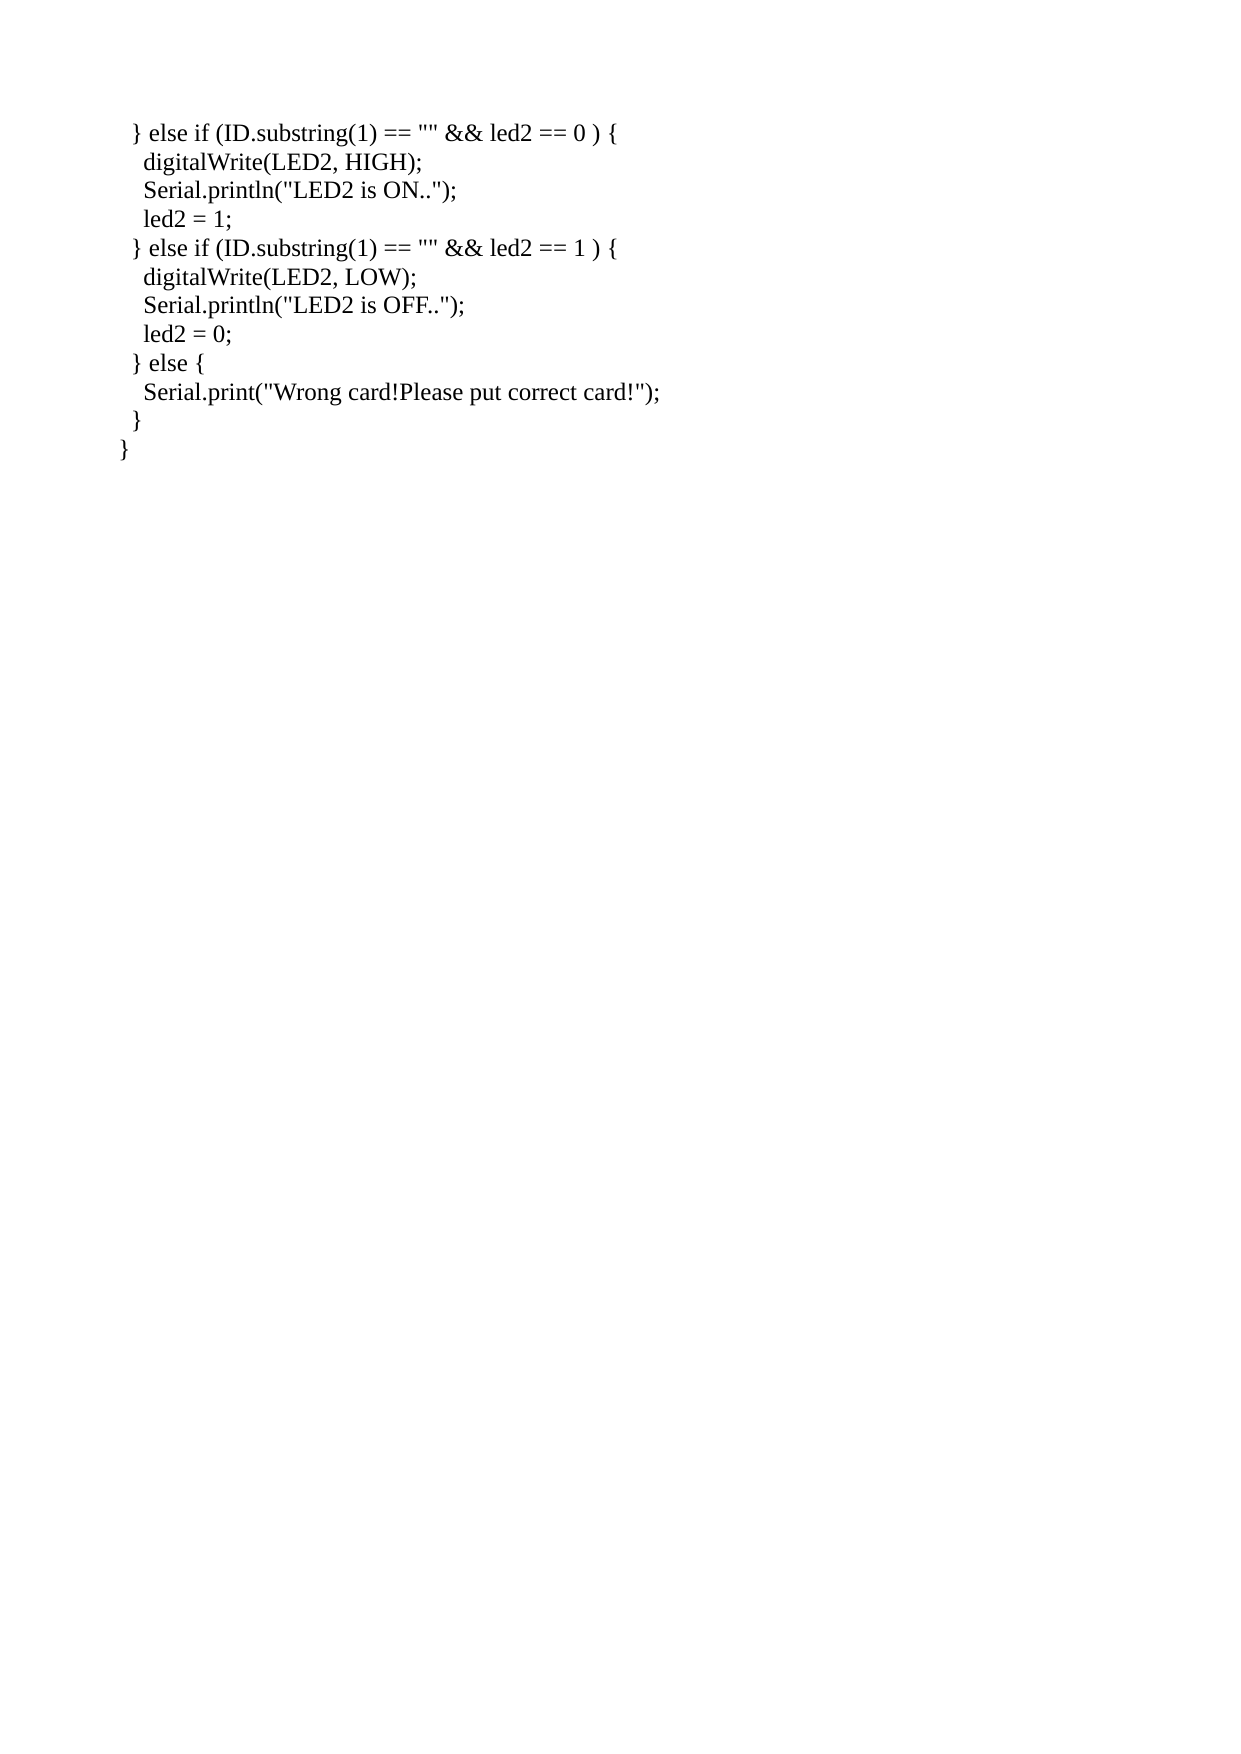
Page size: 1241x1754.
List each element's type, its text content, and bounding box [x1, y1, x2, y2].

text } [118, 434, 1122, 463]
text Serial.println("LED2 is OFF.."); [118, 291, 1122, 319]
text led2 = 1; [118, 204, 1122, 233]
text } else if (ID.substring(1) == "" && led2 == 0 ) { [118, 118, 1122, 147]
text } else if (ID.substring(1) == "" && led2 == 1 ) { [118, 233, 1122, 262]
text Serial.println("LED2 is ON.."); [118, 176, 1122, 204]
text } else { [118, 348, 1122, 377]
text Serial.print("Wrong card!Please put correct card!"); [118, 377, 1122, 406]
text led2 = 0; [118, 319, 1122, 348]
text } [118, 406, 1122, 434]
text digitalWrite(LED2, HIGH); [118, 147, 1122, 176]
text digitalWrite(LED2, LOW); [118, 262, 1122, 291]
